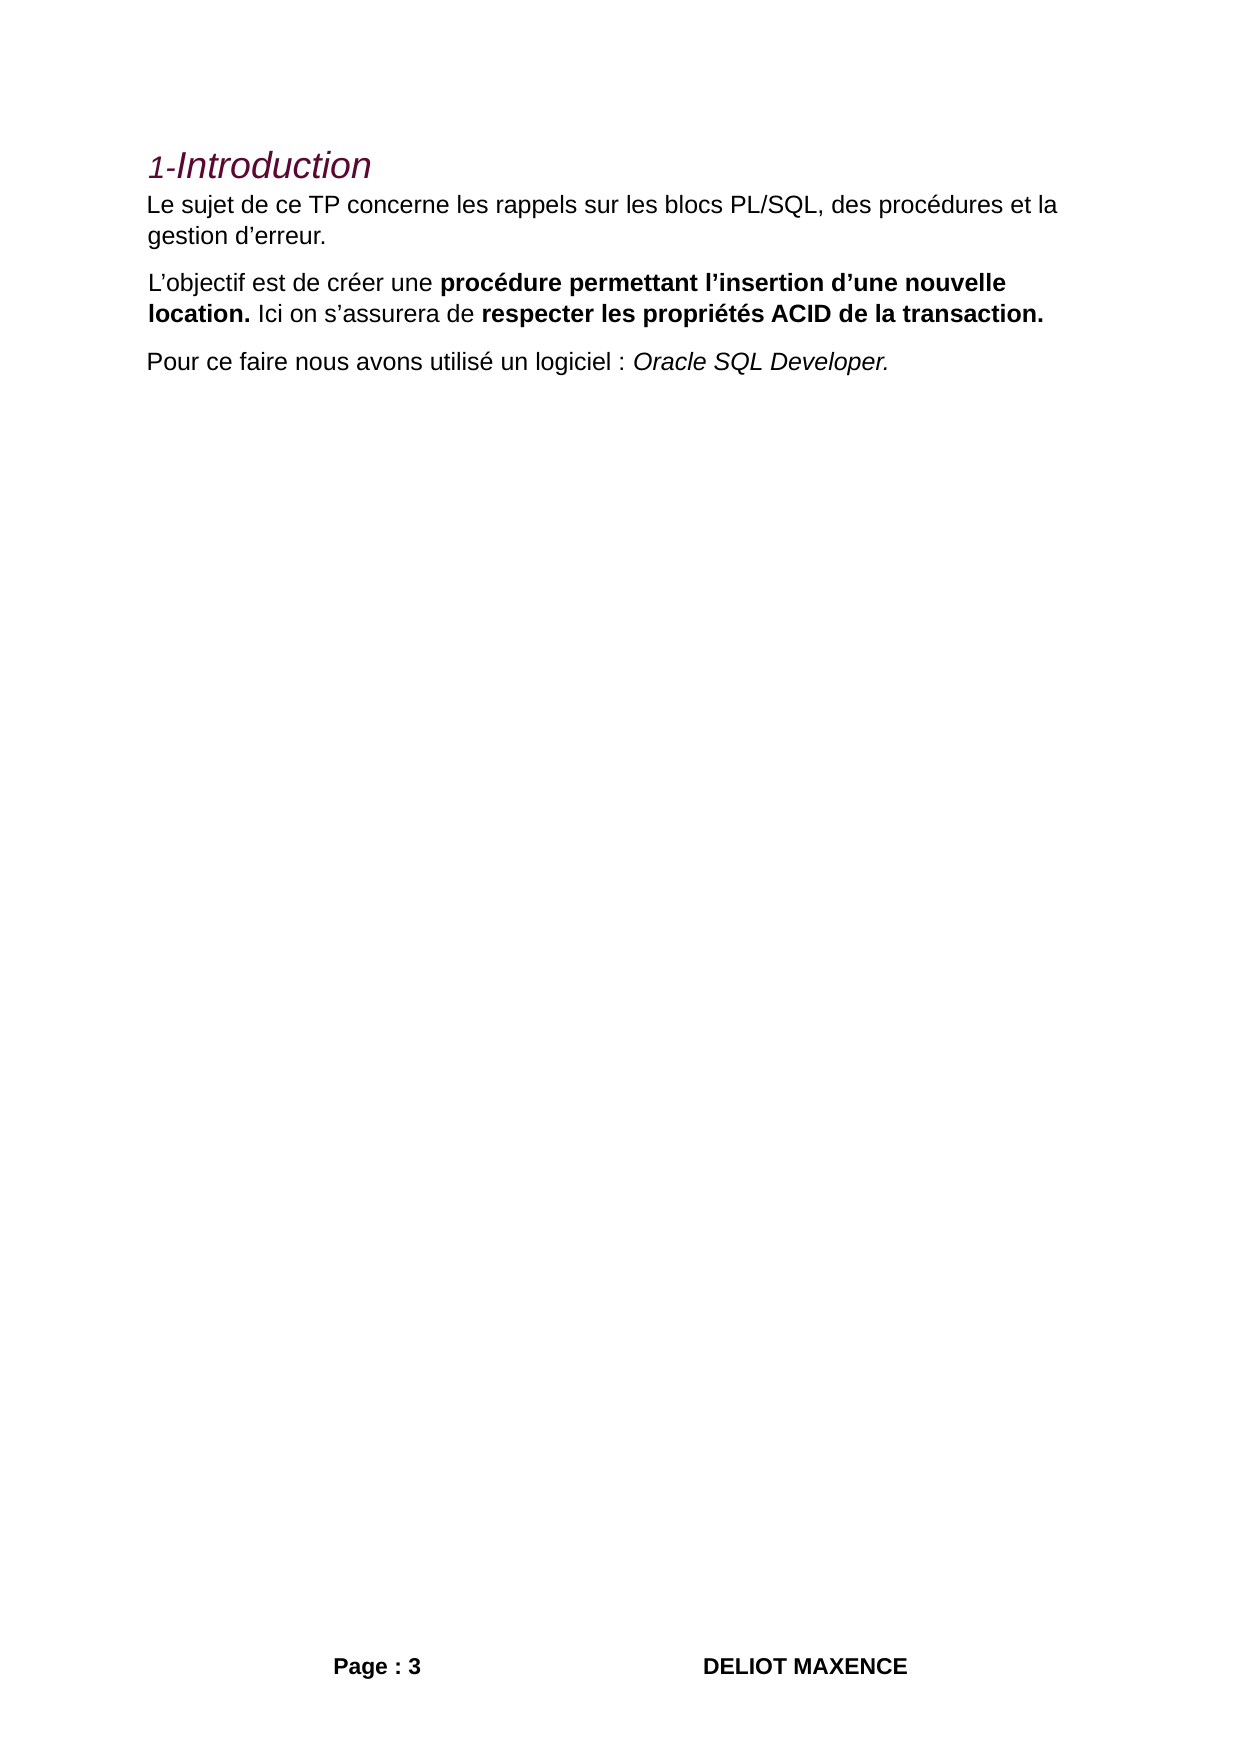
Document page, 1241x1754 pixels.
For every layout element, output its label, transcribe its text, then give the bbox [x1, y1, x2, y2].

text L’objectif est de créer une procédure permettant l’insertion d’une nouvelle location. Ici on s’assurera de respecter les propriétés ACID de la transaction. [148, 268, 1093, 328]
text Le sujet de ce TP concerne les rappels sur les blocs PL/SQL, des procédures et la gestion d’erreur. [146, 190, 1093, 249]
text Pour ce faire nous avons utilisé un logiciel : Oracle SQL Developer. [146, 347, 1093, 376]
subtitle 1-Introduction [148, 143, 1093, 186]
